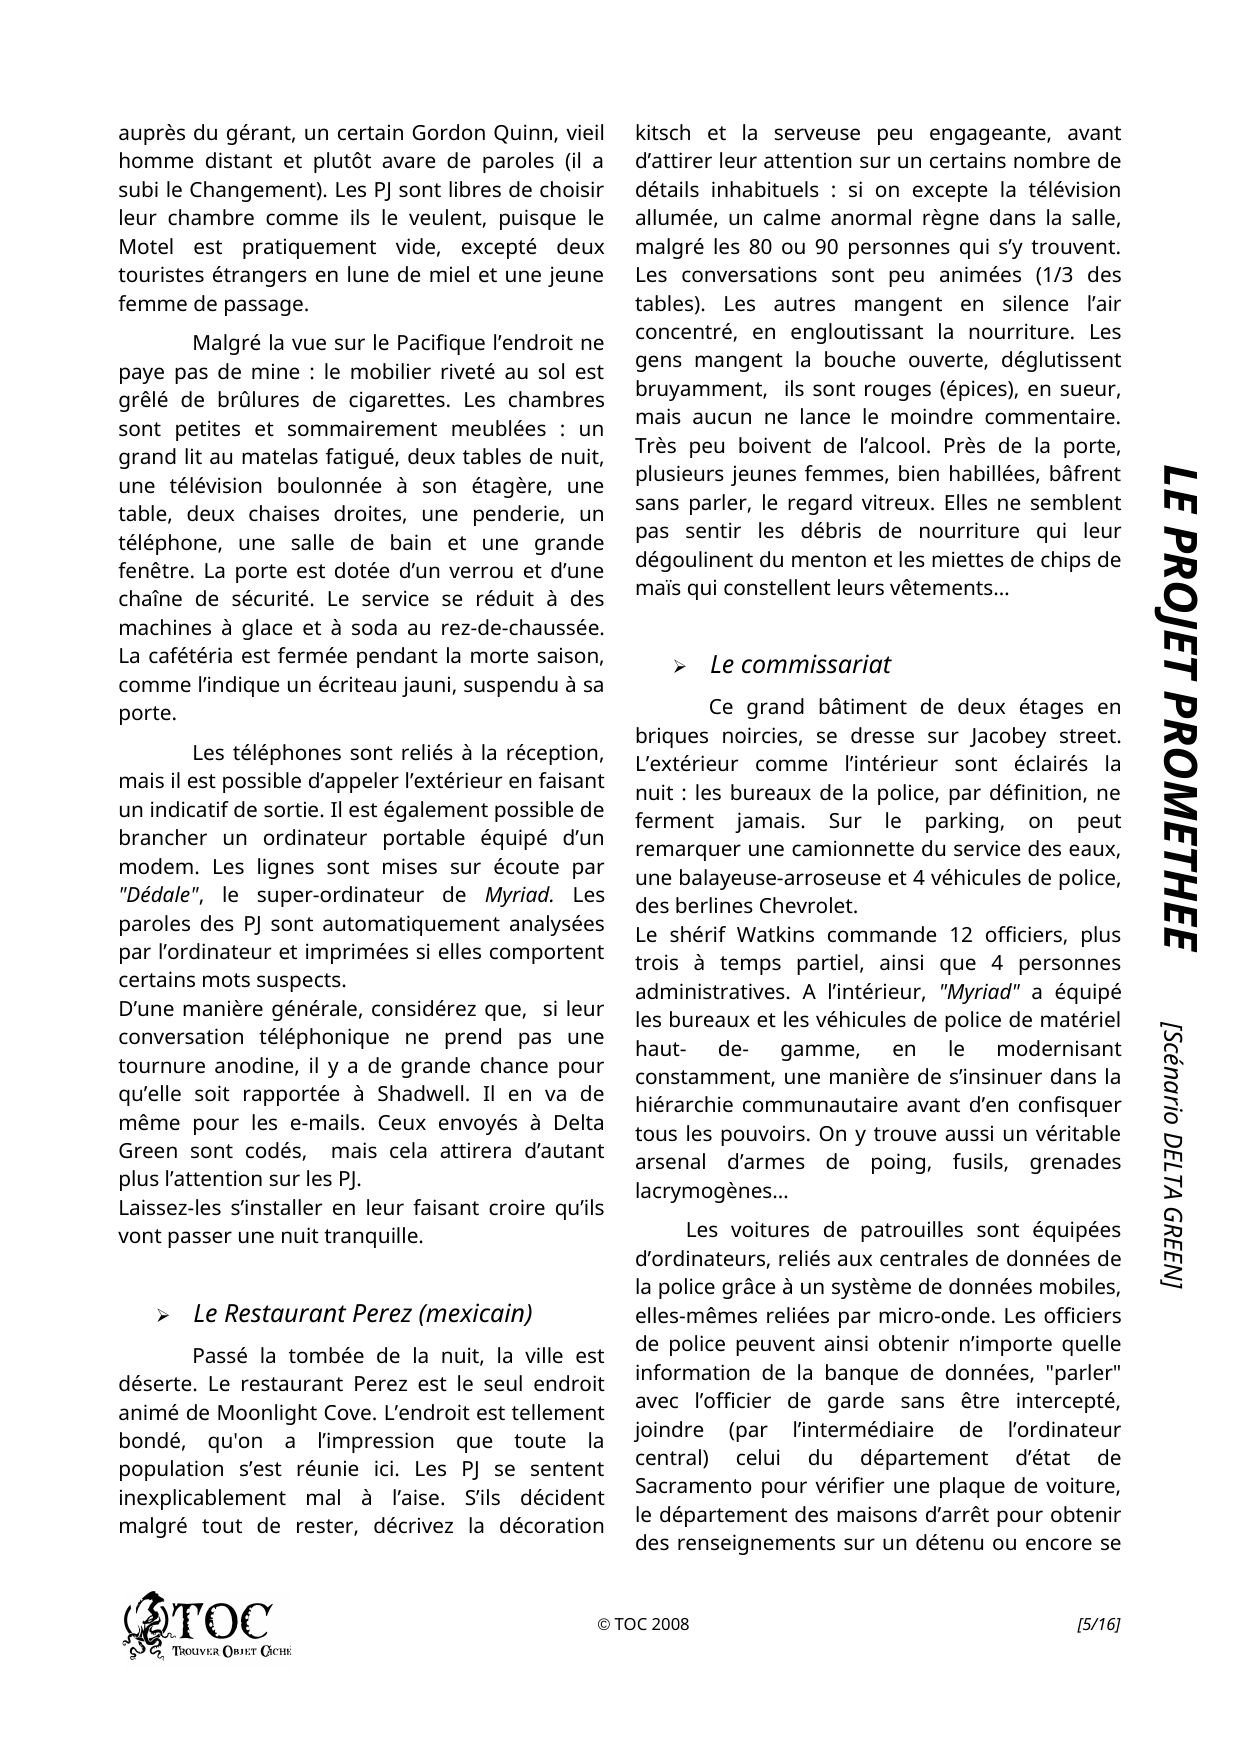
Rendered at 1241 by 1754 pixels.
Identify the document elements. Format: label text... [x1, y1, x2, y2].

text Les téléphones sont reliés à la réception, mais il est possible d’appeler l’extérieur en faisant un indicatif de sortie. Il est également possible de brancher un ordinateur portable équipé d’un modem. Les lignes sont mises sur écoute par "Dédale", le super-ordinateur de Myriad. Les paroles des PJ sont automatiquement analysées par l’ordinateur et imprimées si elles comportent certains mots suspects. [118, 738, 605, 994]
text kitsch et la serveuse peu engageante, avant d’attirer leur attention sur un certains nombre de détails inhabituels : si on excepte la télévision allumée, un calme anormal règne dans la salle, malgré les 80 ou 90 personnes qui s’y trouvent. Les conversations sont peu animées (1/3 des tables). Les autres mangent en silence l’air concentré, en engloutissant la nourriture. Les gens mangent la bouche ouverte, déglutissent bruyamment, ils sont rouges (épices), en sueur, mais aucun ne lance le moindre commentaire. Très peu boivent de l’alcool. Près de la porte, plusieurs jeunes femmes, bien habillées, bâfrent sans parler, le regard vitreux. Elles ne semblent pas sentir les débris de nourriture qui leur dégoulinent du menton et les miettes de chips de maïs qui constellent leurs vêtements… [635, 118, 1122, 602]
list Le commissariat [672, 647, 1122, 681]
list Le Restaurant Perez (mexicain) [156, 1295, 605, 1329]
text auprès du gérant, un certain Gordon Quinn, vieil homme distant et plutôt avare de paroles (il a subi le Changement). Les PJ sont libres de choisir leur chambre comme ils le veulent, puisque le Motel est pratiquement vide, excepté deux touristes étrangers en lune de miel et une jeune femme de passage. [118, 118, 605, 317]
text Les voitures de patrouilles sont équipées d’ordinateurs, reliés aux centrales de données de la police grâce à un système de données mobiles, elles-mêmes reliées par micro-onde. Les officiers de police peuvent ainsi obtenir n’importe quelle information de la banque de données, "parler" avec l’officier de garde sans être intercepté, joindre (par l’intermédiaire de l’ordinateur central) celui du département d’état de Sacramento pour vérifier une plaque de voiture, le département des maisons d’arrêt pour obtenir des renseignements sur un détenu ou encore se [635, 1216, 1122, 1557]
text Passé la tombée de la nuit, la ville est déserte. Le restaurant Perez est le seul endroit animé de Moonlight Cove. L’endroit est tellement bondé, qu'on a l’impression que toute la population s’est réunie ici. Les PJ se sentent inexplicablement mal à l’aise. S’ils décident malgré tout de rester, décrivez la décoration [118, 1341, 605, 1540]
text Ce grand bâtiment de deux étages en briques noircies, se dresse sur Jacobey street. L’extérieur comme l’intérieur sont éclairés la nuit : les bureaux de la police, par définition, ne ferment jamais. Sur le parking, on peut remarquer une camionnette du service des eaux, une balayeuse-arroseuse et 4 véhicules de police, des berlines Chevrolet. [635, 692, 1122, 920]
picture [122, 1591, 292, 1669]
text Malgré la vue sur le Pacifique l’endroit ne paye pas de mine : le mobilier riveté au sol est grêlé de brûlures de cigarettes. Les chambres sont petites et sommairement meublées : un grand lit au matelas fatigué, deux tables de nuit, une télévision boulonnée à son étagère, une table, deux chaises droites, une penderie, un téléphone, une salle de bain et une grande fenêtre. La porte est dotée d’un verrou et d’une chaîne de sécurité. Le service se réduit à des machines à glace et à soda au rez-de-chaussée. La cafétéria est fermée pendant la morte saison, comme l’indique un écriteau jauni, suspendu à sa porte. [118, 328, 605, 727]
text Laissez-les s’installer en leur faisant croire qu’ils vont passer une nuit tranquille. [118, 1193, 605, 1250]
text D’une manière générale, considérez que, si leur conversation téléphonique ne prend pas une tournure anodine, il y a de grande chance pour qu’elle soit rapportée à Shadwell. Il en va de même pour les e-mails. Ceux envoyés à Delta Green sont codés, mais cela attirera d’autant plus l’attention sur les PJ. [118, 994, 605, 1193]
text Le shérif Watkins commande 12 officiers, plus trois à temps partiel, ainsi que 4 personnes administratives. A l’intérieur, "Myriad" a équipé les bureaux et les véhicules de police de matériel haut- de- gamme, en le modernisant constamment, une manière de s’insinuer dans la hiérarchie communautaire avant d’en confisquer tous les pouvoirs. On y trouve aussi un véritable arsenal d’armes de poing, fusils, grenades lacrymogènes… [635, 920, 1122, 1204]
